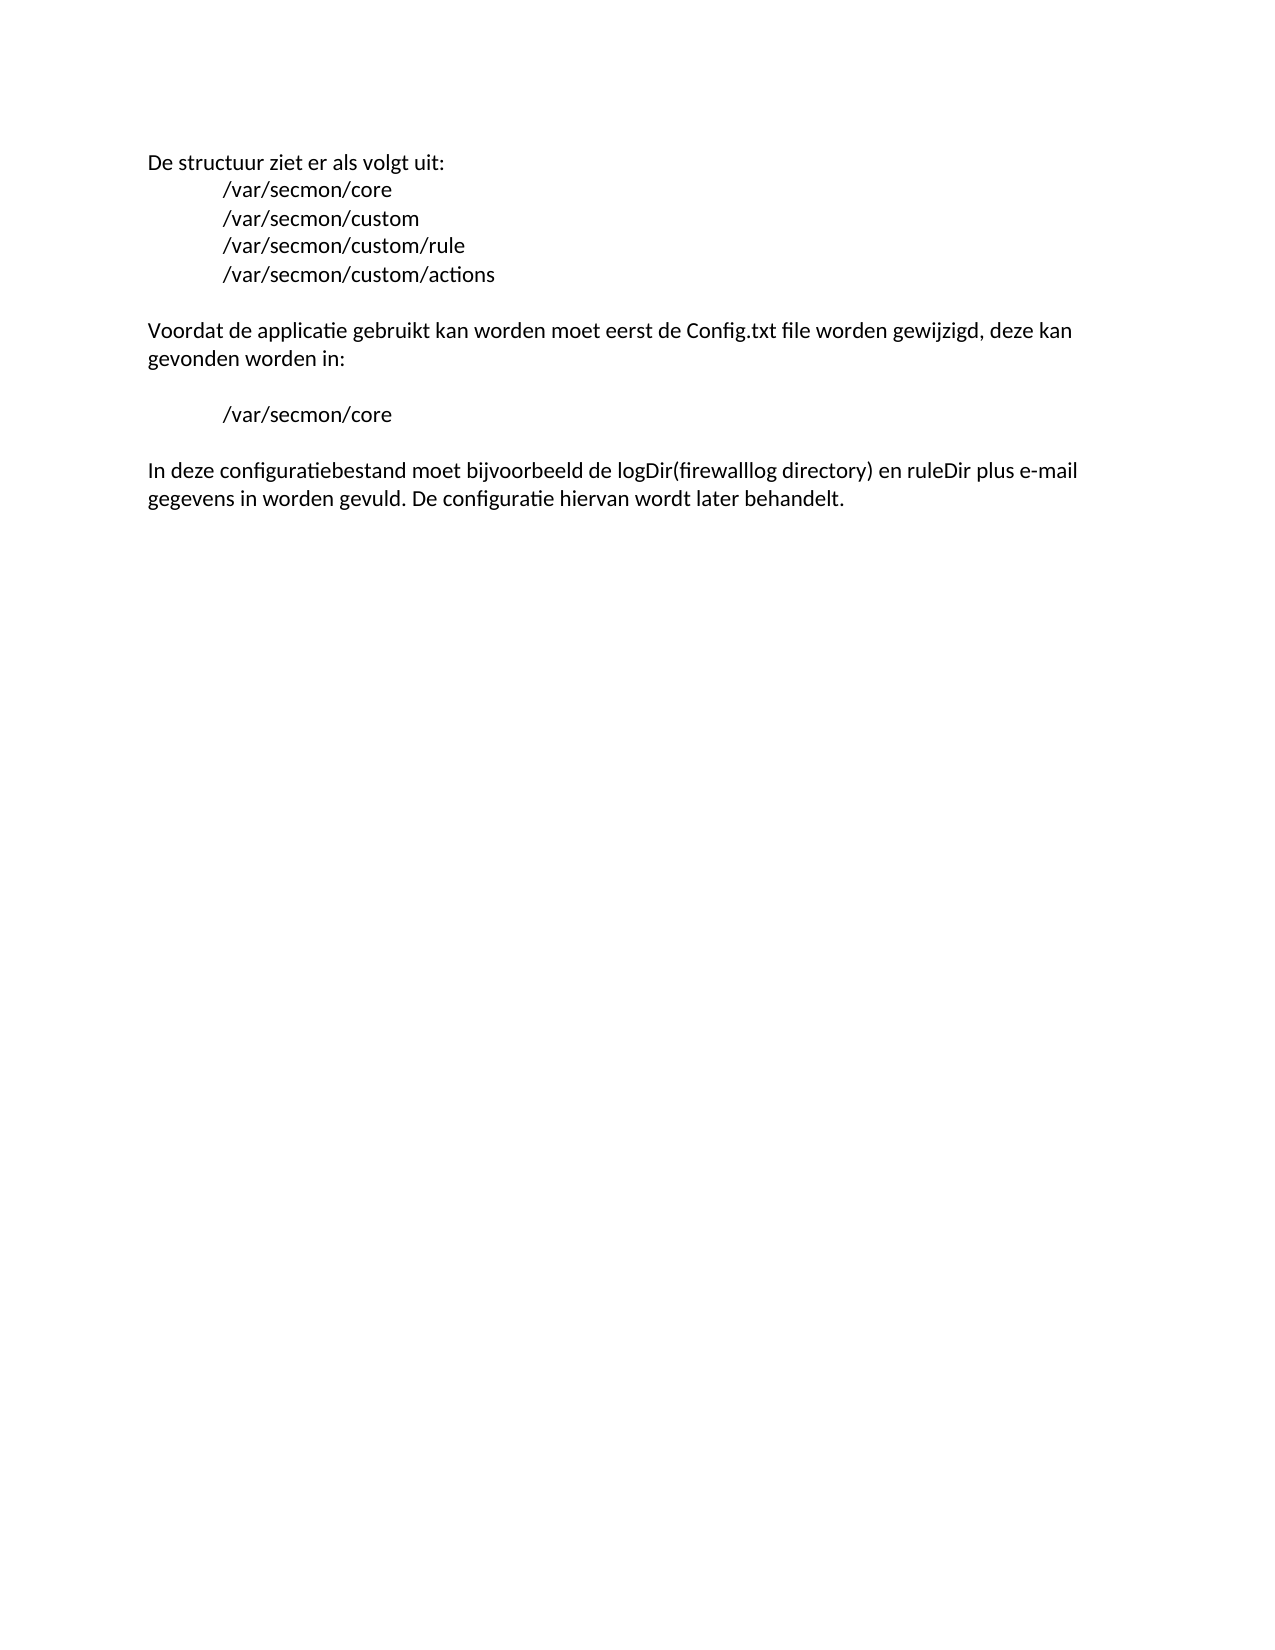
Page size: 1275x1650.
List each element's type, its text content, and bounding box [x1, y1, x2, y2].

text /var/secmon/core [223, 400, 1127, 428]
text /var/secmon/custom [223, 204, 1127, 232]
text /var/secmon/custom/actions [223, 260, 1127, 288]
text De structuur ziet er als volgt uit: [148, 148, 1127, 176]
text /var/secmon/core [223, 176, 1127, 204]
text /var/secmon/custom/rule [223, 232, 1127, 260]
text In deze configuratiebestand moet bijvoorbeeld de logDir(firewalllog directory) en ruleDir plus e-mail gegevens in worden gevuld. De configuratie hiervan wordt later behandelt. [148, 456, 1127, 512]
text Voordat de applicatie gebruikt kan worden moet eerst de Config.txt file worden gewijzigd, deze kan gevonden worden in: [148, 316, 1127, 372]
